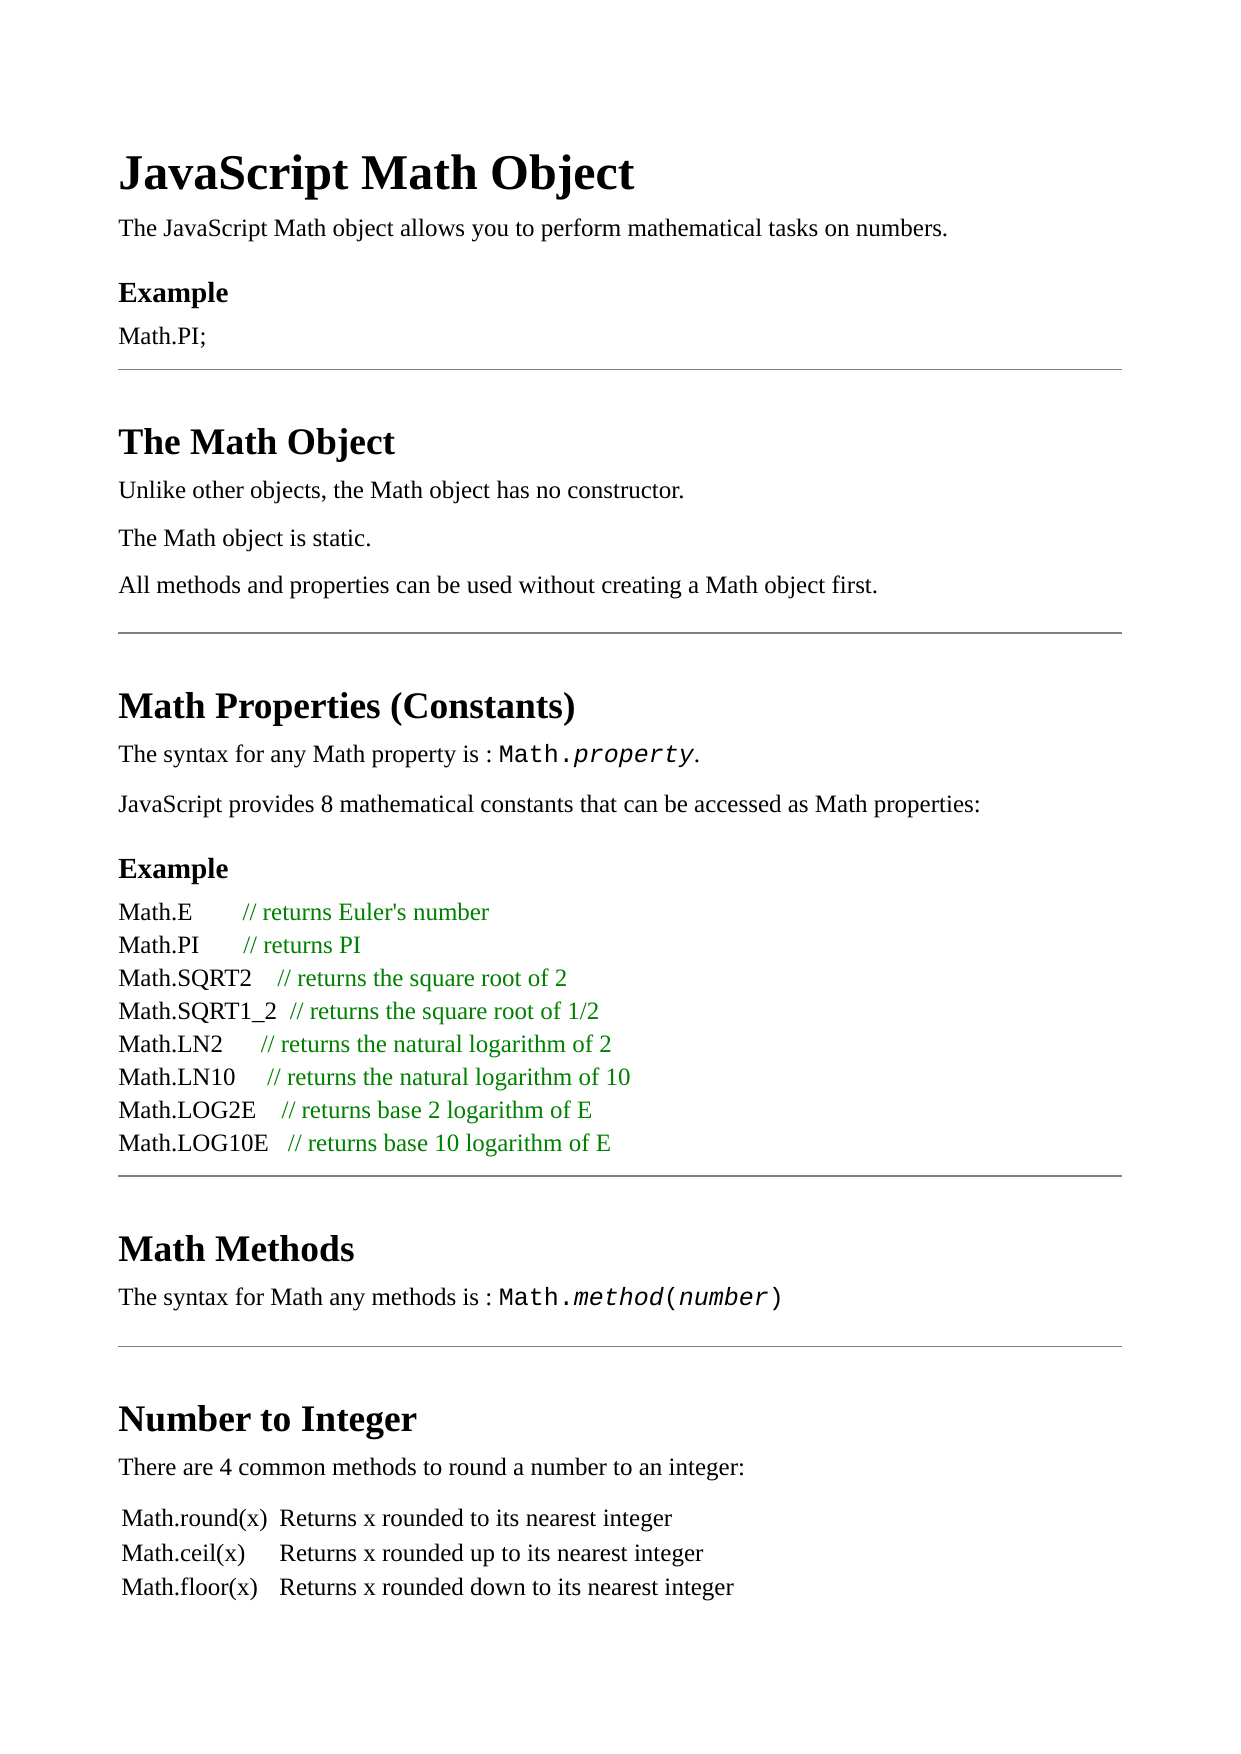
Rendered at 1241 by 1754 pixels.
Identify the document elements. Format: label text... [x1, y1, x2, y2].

text The syntax for any Math property is : Math.property. [118, 739, 1122, 769]
table_cell Returns x rounded down to its nearest integer [276, 1569, 744, 1604]
subtitle Math Properties (Constants) [118, 683, 1122, 726]
table_cell Math.ceil(x) [118, 1535, 276, 1569]
table_cell Returns x rounded up to its nearest integer [276, 1535, 744, 1569]
table_cell Math.floor(x) [118, 1569, 276, 1604]
text The Math object is static. [118, 523, 1122, 551]
subtitle Example [118, 275, 1122, 309]
table_header Returns x rounded to its nearest integer [276, 1500, 744, 1535]
subtitle Math Methods [118, 1226, 1122, 1269]
text The syntax for Math any methods is : Math.method(number) [118, 1282, 1122, 1313]
subtitle JavaScript Math Object [118, 143, 1122, 201]
table_header Math.round(x) [118, 1500, 276, 1535]
text The JavaScript Math object allows you to perform mathematical tasks on numbers. [118, 213, 1122, 242]
text JavaScript provides 8 mathematical constants that can be accessed as Math properties: [118, 789, 1122, 817]
text Unlike other objects, the Math object has no constructor. [118, 475, 1122, 504]
text There are 4 common methods to round a number to an integer: [118, 1452, 1122, 1481]
text Math.PI; [118, 321, 1122, 350]
subtitle Number to Integer [118, 1397, 1122, 1440]
text All methods and properties can be used without creating a Math object first. [118, 570, 1122, 599]
subtitle Example [118, 851, 1122, 884]
subtitle The Math Object [118, 419, 1122, 463]
text Math.E // returns Euler's number Math.PI // returns PI Math.SQRT2 // returns the square root of 2 Math.SQRT1_2 // returns the square root of 1/2 Math.LN2 // returns the natural logarithm of 2 Math.LN10 // returns the natural logarithm of 10 Math.LOG2E // returns base 2 logarithm of E Math.LOG10E // returns base 10 logarithm of E [118, 897, 1122, 1157]
